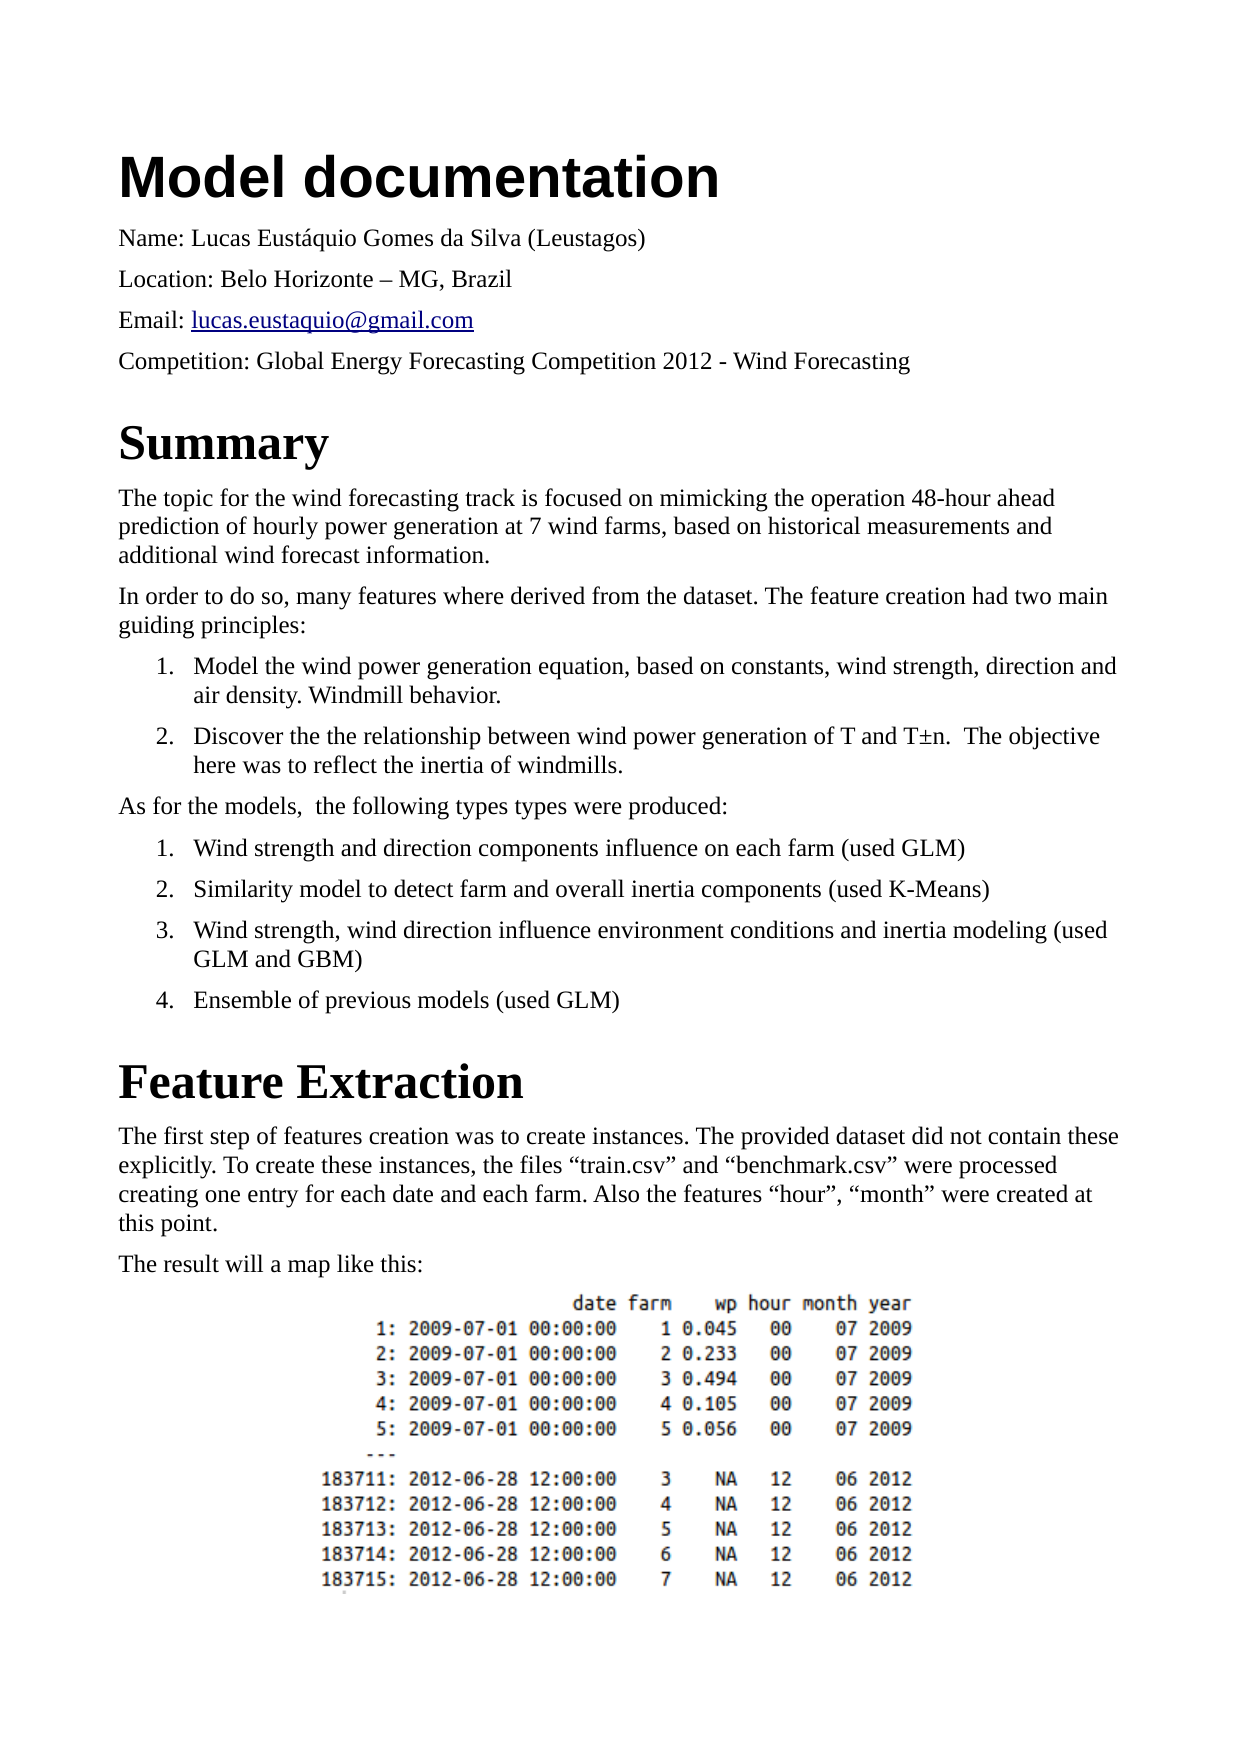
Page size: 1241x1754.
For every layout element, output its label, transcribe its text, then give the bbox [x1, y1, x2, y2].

subtitle Summary [118, 413, 1122, 470]
text Name: Lucas Eustáquio Gomes da Silva (Leustagos) [118, 223, 1122, 251]
list Similarity model to detect farm and overall inertia components (used K-Means) [156, 874, 1122, 903]
list Model the wind power generation equation, based on constants, wind strength, direction and air density. Windmill behavior. [156, 651, 1122, 709]
text Competition: Global Energy Forecasting Competition 2012 - Wind Forecasting [118, 346, 1122, 375]
subtitle Model documentation [118, 143, 1122, 210]
picture [318, 1290, 922, 1594]
text The first step of features creation was to create instances. The provided dataset did not contain these explicitly. To create these instances, the files “train.csv” and “benchmark.csv” were processed creating one entry for each date and each farm. Also the features “hour”, “month” were created at this point. [118, 1121, 1122, 1236]
text Location: Belo Horizonte – MG, Brazil [118, 264, 1122, 293]
text In order to do so, many features where derived from the dataset. The feature creation had two main guiding principles: [118, 581, 1122, 639]
list Discover the the relationship between wind power generation of T and T±n. The objective here was to reflect the inertia of windmills. [156, 721, 1122, 779]
text The result will a map like this: [118, 1249, 1122, 1278]
list Wind strength, wind direction influence environment conditions and inertia modeling (used GLM and GBM) [156, 915, 1122, 973]
subtitle Feature Extraction [118, 1051, 1122, 1109]
list Ensemble of previous models (used GLM) [156, 985, 1122, 1014]
text As for the models, the following types types were produced: [118, 791, 1122, 820]
text Email: lucas.eustaquio@gmail.com [118, 305, 1122, 334]
list Wind strength and direction components influence on each farm (used GLM) [156, 833, 1122, 861]
text The topic for the wind forecasting track is focused on mimicking the operation 48-hour ahead prediction of hourly power generation at 7 wind farms, based on historical measurements and additional wind forecast information. [118, 483, 1122, 569]
